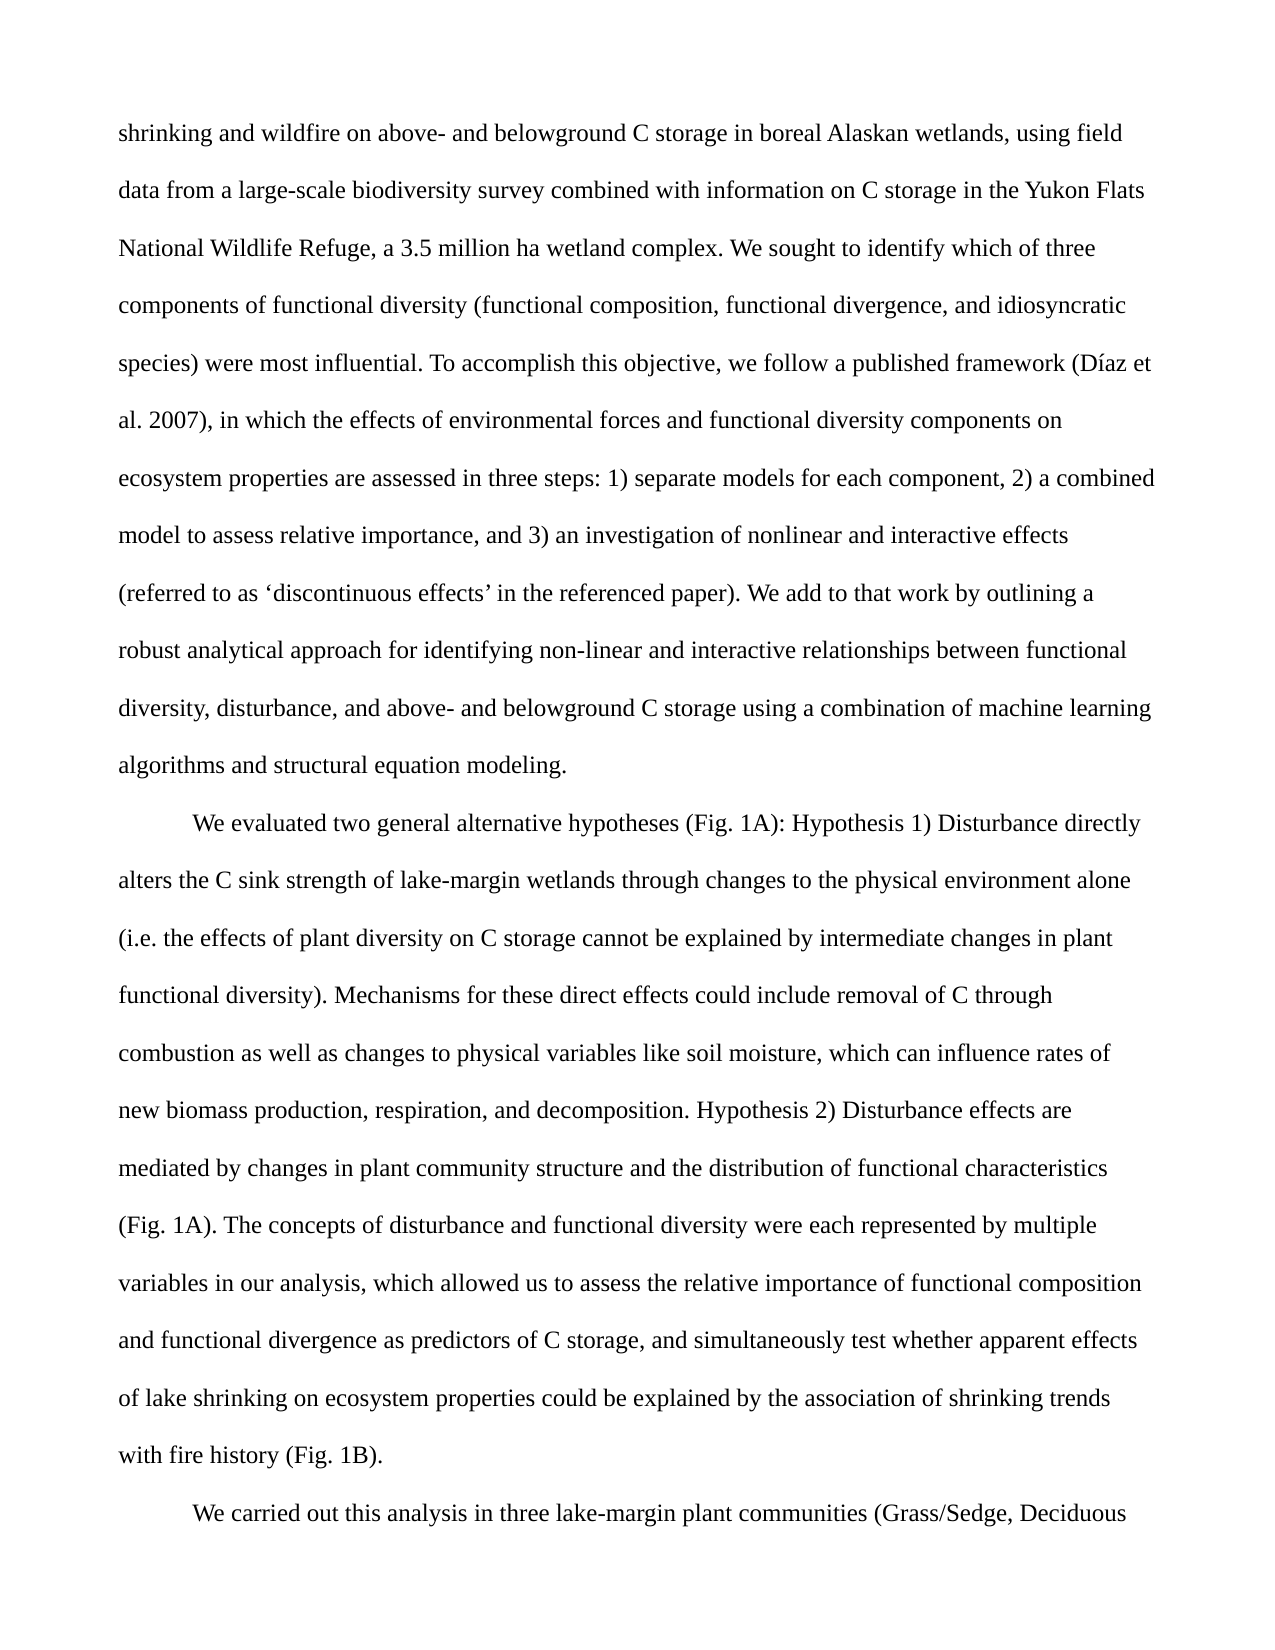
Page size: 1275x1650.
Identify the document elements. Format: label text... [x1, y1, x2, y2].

text We evaluated two general alternative hypotheses (Fig. 1A): Hypothesis 1) Disturbance directly alters the C sink strength of lake-margin wetlands through changes to the physical environment alone (i.e. the effects of plant diversity on C storage cannot be explained by intermediate changes in plant functional diversity). Mechanisms for these direct effects could include removal of C through combustion as well as changes to physical variables like soil moisture, which can influence rates of new biomass production, respiration, and decomposition. Hypothesis 2) Disturbance effects are mediated by changes in plant community structure and the distribution of functional characteristics (Fig. 1A). The concepts of disturbance and functional diversity were each represented by multiple variables in our analysis, which allowed us to assess the relative importance of functional composition and functional divergence as predictors of C storage, and simultaneously test whether apparent effects of lake shrinking on ecosystem properties could be explained by the association of shrinking trends with fire history (Fig. 1B). [118, 808, 1157, 1469]
text We carried out this analysis in three lake-margin plant communities (Grass/Sedge, Deciduous [118, 1498, 1157, 1527]
text shrinking and wildfire on above- and belowground C storage in boreal Alaskan wetlands, using field data from a large-scale biodiversity survey combined with information on C storage in the Yukon Flats National Wildlife Refuge, a 3.5 million ha wetland complex. We sought to identify which of three components of functional diversity (functional composition, functional divergence, and idiosyncratic species) were most influential. To accomplish this objective, we follow a published framework (Díaz et al. 2007), in which the effects of environmental forces and functional diversity components on ecosystem properties are assessed in three steps: 1) separate models for each component, 2) a combined model to assess relative importance, and 3) an investigation of nonlinear and interactive effects (referred to as ‘discontinuous effects’ in the referenced paper). We add to that work by outlining a robust analytical approach for identifying non-linear and interactive relationships between functional diversity, disturbance, and above- and belowground C storage using a combination of machine learning algorithms and structural equation modeling. [118, 118, 1157, 779]
